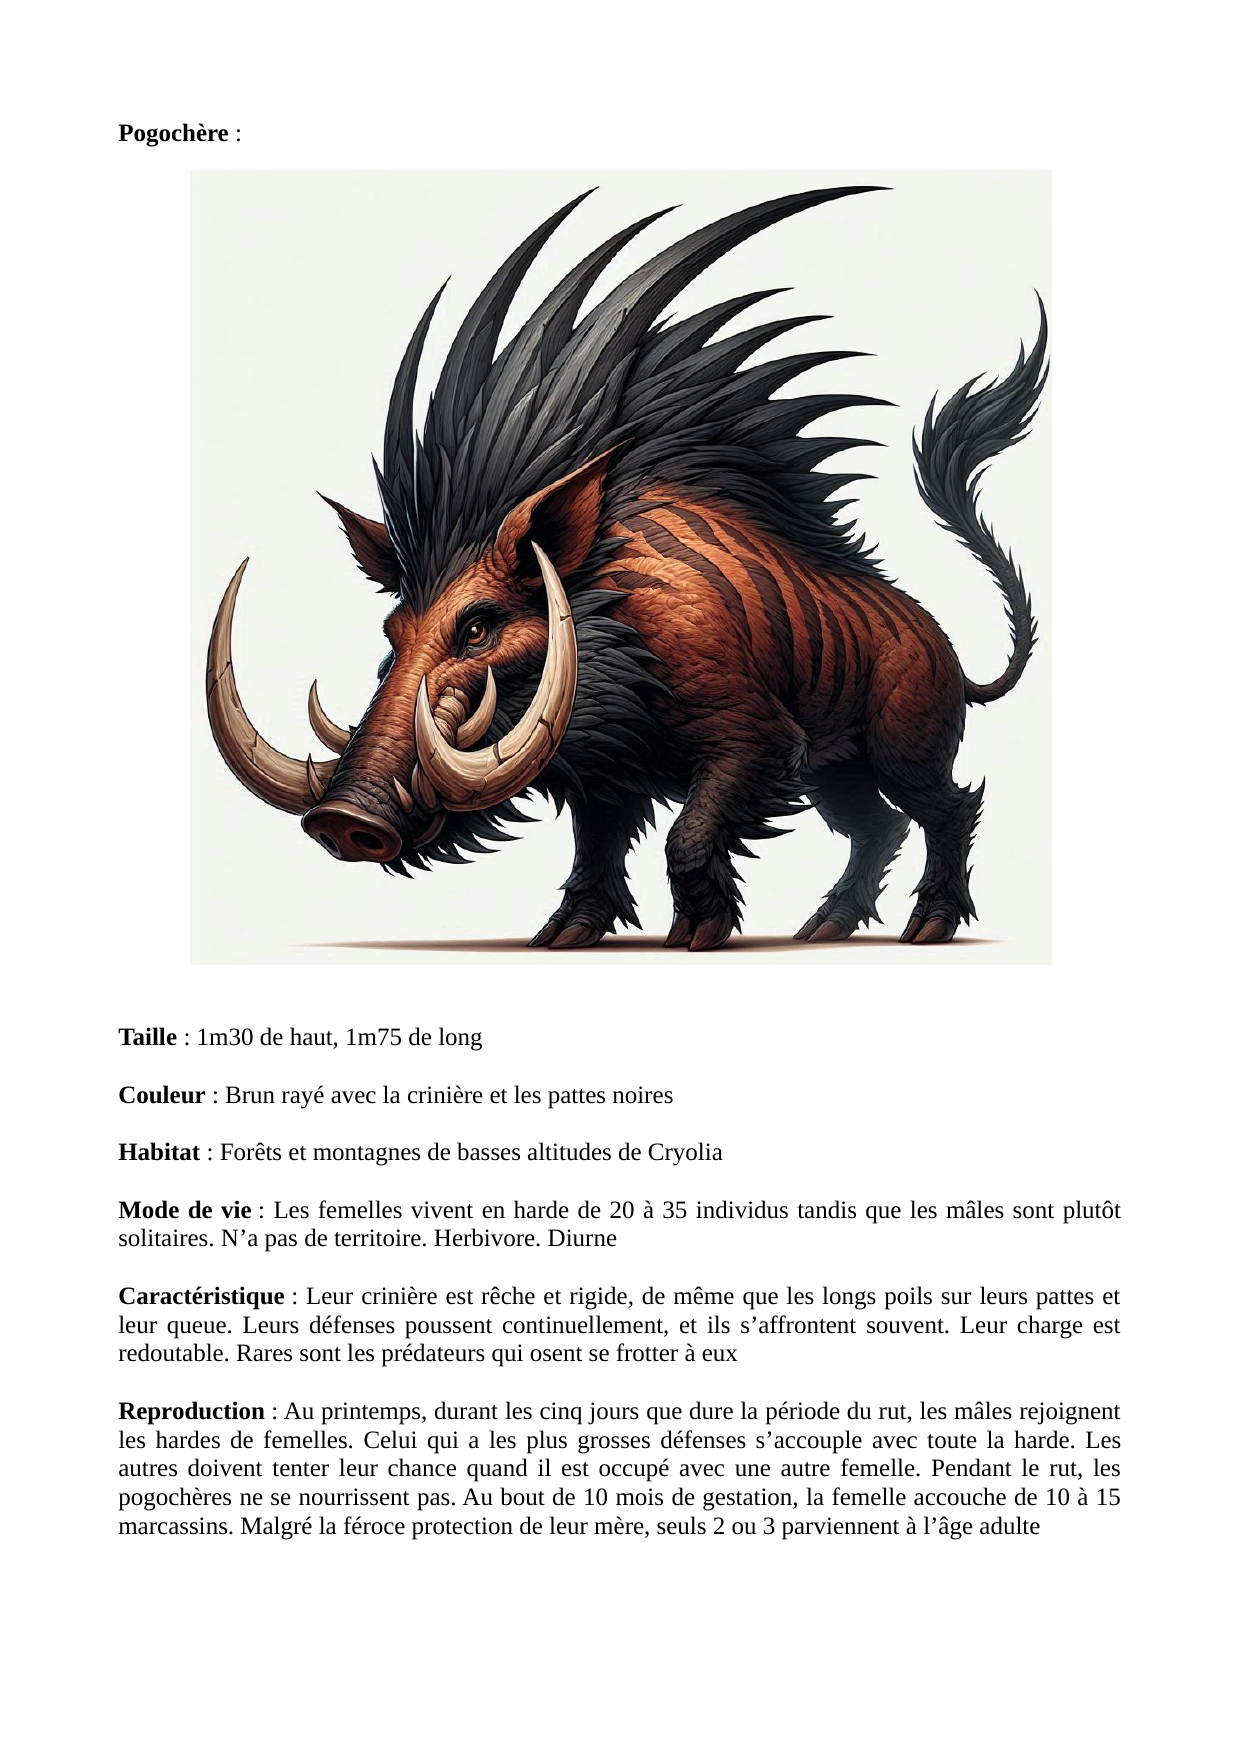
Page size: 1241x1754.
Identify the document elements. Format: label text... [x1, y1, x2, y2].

text Reproduction : Au printemps, durant les cinq jours que dure la période du rut, les mâles rejoignent les hardes de femelles. Celui qui a les plus grosses défenses s’accouple avec toute la harde. Les autres doivent tenter leur chance quand il est occupé avec une autre femelle. Pendant le rut, les pogochères ne se nourrissent pas. Au bout de 10 mois de gestation, la femelle accouche de 10 à 15 marcassins. Malgré la féroce protection de leur mère, seuls 2 ou 3 parviennent à l’âge adulte [118, 1396, 1122, 1540]
text Taille : 1m30 de haut, 1m75 de long [118, 1022, 1122, 1051]
text Couleur : Brun rayé avec la crinière et les pattes noires [118, 1080, 1122, 1108]
text Mode de vie : Les femelles vivent en harde de 20 à 35 individus tandis que les mâles sont plutôt solitaires. N’a pas de territoire. Herbivore. Diurne [118, 1195, 1122, 1252]
text Pogochère : [118, 118, 1122, 147]
picture [190, 170, 1053, 965]
text Caractéristique : Leur crinière est rêche et rigide, de même que les longs poils sur leurs pattes et leur queue. Leurs défenses poussent continuellement, et ils s’affrontent souvent. Leur charge est redoutable. Rares sont les prédateurs qui osent se frotter à eux [118, 1281, 1122, 1367]
text Habitat : Forêts et montagnes de basses altitudes de Cryolia [118, 1137, 1122, 1166]
